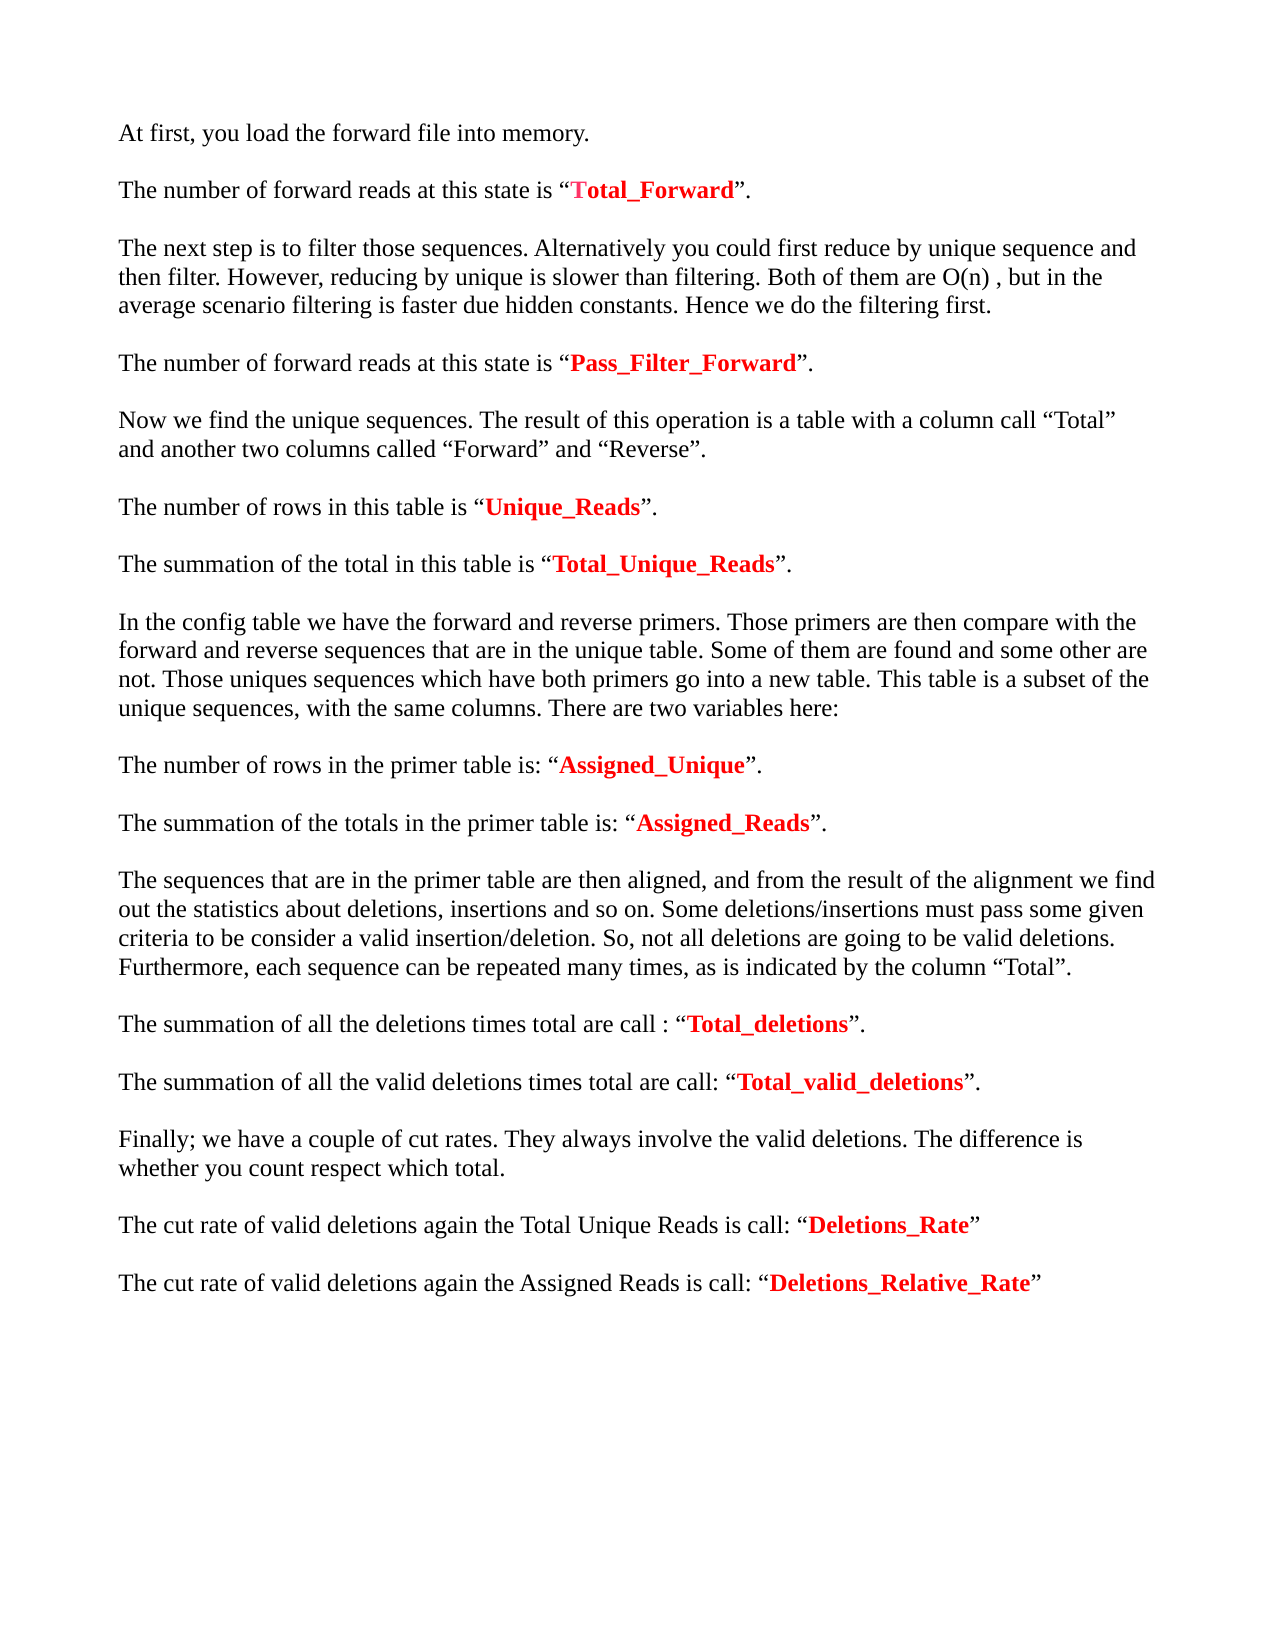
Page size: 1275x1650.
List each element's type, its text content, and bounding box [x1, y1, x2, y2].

text At first, you load the forward file into memory. [118, 118, 1157, 147]
text The cut rate of valid deletions again the Total Unique Reads is call: “Deletions_Rate” [118, 1211, 1157, 1239]
text In the config table we have the forward and reverse primers. Those primers are then compare with the forward and reverse sequences that are in the unique table. Some of them are found and some other are not. Those uniques sequences which have both primers go into a new table. This table is a subset of the unique sequences, with the same columns. There are two variables here: [118, 607, 1157, 722]
text The number of rows in the primer table is: “Assigned_Unique”. [118, 751, 1157, 779]
text The summation of all the valid deletions times total are call: “Total_valid_deletions”. [118, 1067, 1157, 1096]
text Now we find the unique sequences. The result of this operation is a table with a column call “Total” and another two columns called “Forward” and “Reverse”. [118, 406, 1157, 463]
text The sequences that are in the primer table are then aligned, and from the result of the alignment we find out the statistics about deletions, insertions and so on. Some deletions/insertions must pass some given criteria to be consider a valid insertion/deletion. So, not all deletions are going to be valid deletions. Furthermore, each sequence can be repeated many times, as is indicated by the column “Total”. [118, 866, 1157, 981]
text Finally; we have a couple of cut rates. They always involve the valid deletions. The difference is whether you count respect which total. [118, 1124, 1157, 1182]
text The number of forward reads at this state is “Total_Forward”. [118, 176, 1157, 204]
text The summation of all the deletions times total are call : “Total_deletions”. [118, 1009, 1157, 1038]
text The next step is to filter those sequences. Alternatively you could first reduce by unique sequence and then filter. However, reducing by unique is slower than filtering. Both of them are O(n) , but in the average scenario filtering is faster due hidden constants. Hence we do the filtering first. [118, 233, 1157, 319]
text The cut rate of valid deletions again the Assigned Reads is call: “Deletions_Relative_Rate” [118, 1268, 1157, 1297]
text The number of rows in this table is “Unique_Reads”. [118, 492, 1157, 521]
text The summation of the total in this table is “Total_Unique_Reads”. [118, 549, 1157, 578]
text The summation of the totals in the primer table is: “Assigned_Reads”. [118, 808, 1157, 837]
text The number of forward reads at this state is “Pass_Filter_Forward”. [118, 348, 1157, 377]
